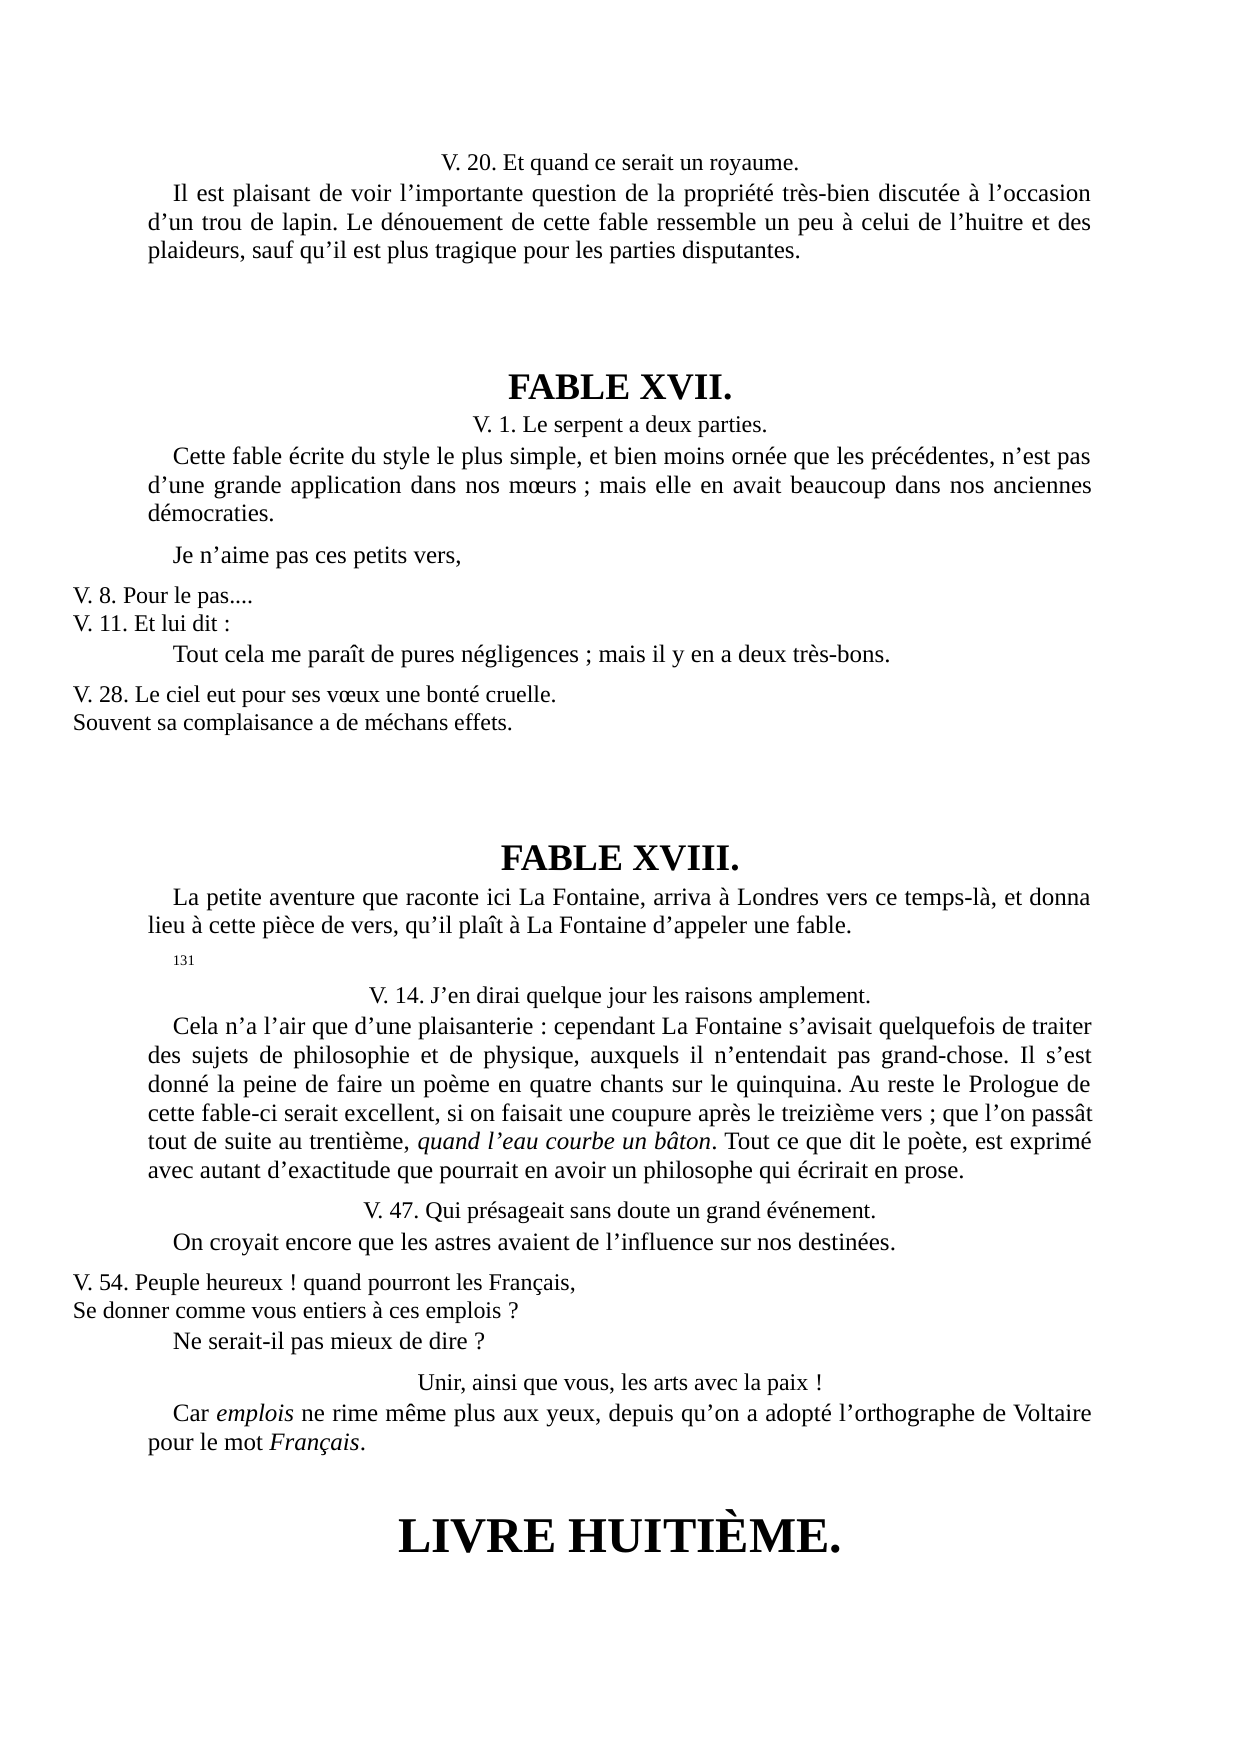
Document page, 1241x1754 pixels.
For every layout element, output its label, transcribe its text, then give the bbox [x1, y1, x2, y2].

text V. 11. Et lui dit : [73, 608, 1093, 636]
text Je n’aime pas ces petits vers, [148, 540, 1093, 568]
text Il est plaisant de voir l’importante question de la propriété très-bien discutée à l’occasion d’un trou de lapin. Le dénouement de cette fable ressemble un peu à celui de l’huitre et des plaideurs, sauf qu’il est plus tragique pour les parties disputantes. [148, 178, 1093, 264]
text Souvent sa complaisance a de méchans effets. [73, 708, 1093, 736]
text Unir, ainsi que vous, les arts avec la paix ! [148, 1367, 1093, 1395]
text V. 28. Le ciel eut pour ses vœux une bonté cruelle. [73, 680, 1093, 708]
subtitle FABLE XVII. [148, 364, 1093, 407]
text V. 8. Pour le pas.... [73, 581, 1093, 608]
text V. 20. Et quand ce serait un royaume. [148, 148, 1093, 175]
text 131 [148, 952, 1093, 968]
text Car emplois ne rime même plus aux yeux, depuis qu’on a adopté l’orthographe de Voltaire pour le mot Français. [148, 1398, 1093, 1456]
subtitle FABLE XVIII. [148, 836, 1093, 879]
text On croyait encore que les astres avaient de l’influence sur nos destinées. [148, 1227, 1093, 1256]
text Tout cela me paraît de pures négligences ; mais il y en a deux très-bons. [148, 639, 1093, 668]
text V. 1. Le serpent a deux parties. [148, 410, 1093, 438]
text La petite aventure que raconte ici La Fontaine, arriva à Londres vers ce temps-là, et donna lieu à cette pièce de vers, qu’il plaît à La Fontaine d’appeler une fable. [148, 882, 1093, 939]
text Cette fable écrite du style le plus simple, et bien moins ornée que les précédentes, n’est pas d’une grande application dans nos mœurs ; mais elle en avait beaucoup dans nos anciennes démocraties. [148, 441, 1093, 527]
text V. 54. Peuple heureux ! quand pourront les Français, [73, 1268, 1093, 1296]
text Se donner comme vous entiers à ces emplois ? [73, 1296, 1093, 1323]
text Cela n’a l’air que d’une plaisanterie : cependant La Fontaine s’avisait quelquefois de traiter des sujets de philosophie et de physique, auxquels il n’entendait pas grand-chose. Il s’est donné la peine de faire un poème en quatre chants sur le quinquina. Au reste le Prologue de cette fable-ci serait excellent, si on faisait une coupure après le treizième vers ; que l’on passât tout de suite au trentième, quand l’eau courbe un bâton. Tout ce que dit le poète, est exprimé avec autant d’exactitude que pourrait en avoir un philosophe qui écrirait en prose. [148, 1011, 1093, 1184]
text V. 14. J’en dirai quelque jour les raisons amplement. [148, 981, 1093, 1008]
text V. 47. Qui présageait sans doute un grand événement. [148, 1196, 1093, 1224]
text Ne serait-il pas mieux de dire ? [148, 1326, 1093, 1355]
subtitle LIVRE HUITIÈME. [148, 1506, 1093, 1563]
